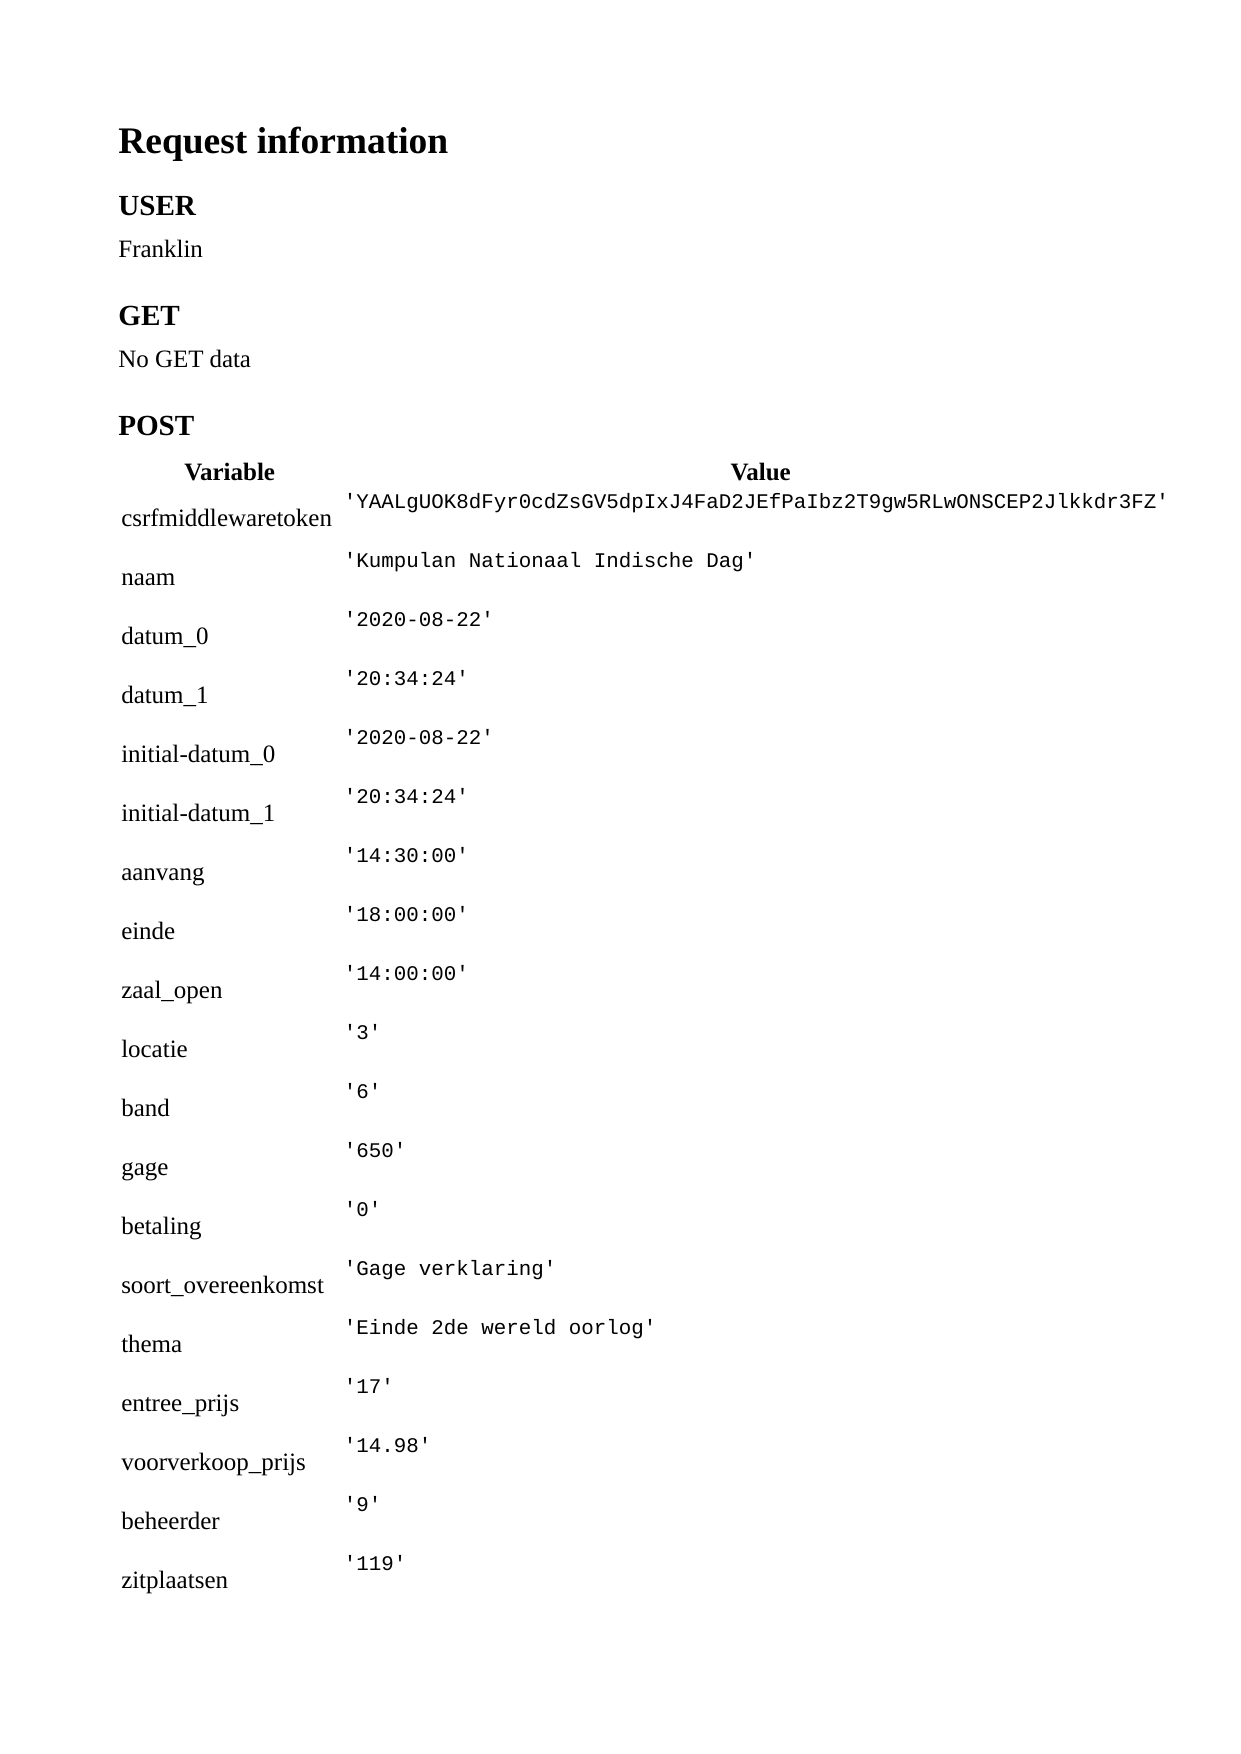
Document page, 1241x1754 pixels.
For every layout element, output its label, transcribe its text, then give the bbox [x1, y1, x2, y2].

table_cell '119' [341, 1550, 1180, 1608]
text Franklin [118, 234, 1122, 263]
table_cell zitplaatsen [118, 1550, 341, 1608]
table_cell '2020-08-22' [341, 606, 1180, 665]
table_cell gage [118, 1137, 341, 1196]
table_cell locatie [118, 1019, 341, 1078]
table_cell voorverkoop_prijs [118, 1432, 341, 1491]
subtitle GET [118, 298, 1122, 332]
table_cell '0' [341, 1196, 1180, 1255]
table_cell '650' [341, 1137, 1180, 1196]
table_cell '17' [341, 1373, 1180, 1432]
table_cell '14.98' [341, 1432, 1180, 1491]
table_cell '14:00:00' [341, 960, 1180, 1019]
table_cell initial-datum_1 [118, 783, 341, 842]
table_cell 'Einde 2de wereld oorlog' [341, 1314, 1180, 1373]
table_cell datum_1 [118, 665, 341, 724]
table_cell '2020-08-22' [341, 724, 1180, 783]
table_cell initial-datum_0 [118, 724, 341, 783]
table_cell naam [118, 547, 341, 606]
subtitle Request information [118, 118, 1122, 161]
table_cell '6' [341, 1078, 1180, 1137]
text No GET data [118, 344, 1122, 373]
table_cell '3' [341, 1019, 1180, 1078]
table_cell band [118, 1078, 341, 1137]
table_cell csrfmiddlewaretoken [118, 488, 341, 547]
table_cell 'Gage verklaring' [341, 1255, 1180, 1314]
table_cell soort_overeenkomst [118, 1255, 341, 1314]
subtitle POST [118, 408, 1122, 441]
table_header Value [341, 454, 1180, 488]
table_header Variable [118, 454, 341, 488]
table_cell zaal_open [118, 960, 341, 1019]
table_cell '14:30:00' [341, 842, 1180, 901]
table_cell '20:34:24' [341, 665, 1180, 724]
table_cell entree_prijs [118, 1373, 341, 1432]
subtitle USER [118, 188, 1122, 222]
table_cell betaling [118, 1196, 341, 1255]
table_cell 'YAALgUOK8dFyr0cdZsGV5dpIxJ4FaD2JEfPaIbz2T9gw5RLwONSCEP2Jlkkdr3FZ' [341, 488, 1180, 547]
table_cell '20:34:24' [341, 783, 1180, 842]
table_cell thema [118, 1314, 341, 1373]
table_cell beheerder [118, 1491, 341, 1549]
table_cell aanvang [118, 842, 341, 901]
table_cell 'Kumpulan Nationaal Indische Dag' [341, 547, 1180, 606]
table_cell '9' [341, 1491, 1180, 1549]
table_cell datum_0 [118, 606, 341, 665]
table_cell einde [118, 901, 341, 960]
table_cell '18:00:00' [341, 901, 1180, 960]
